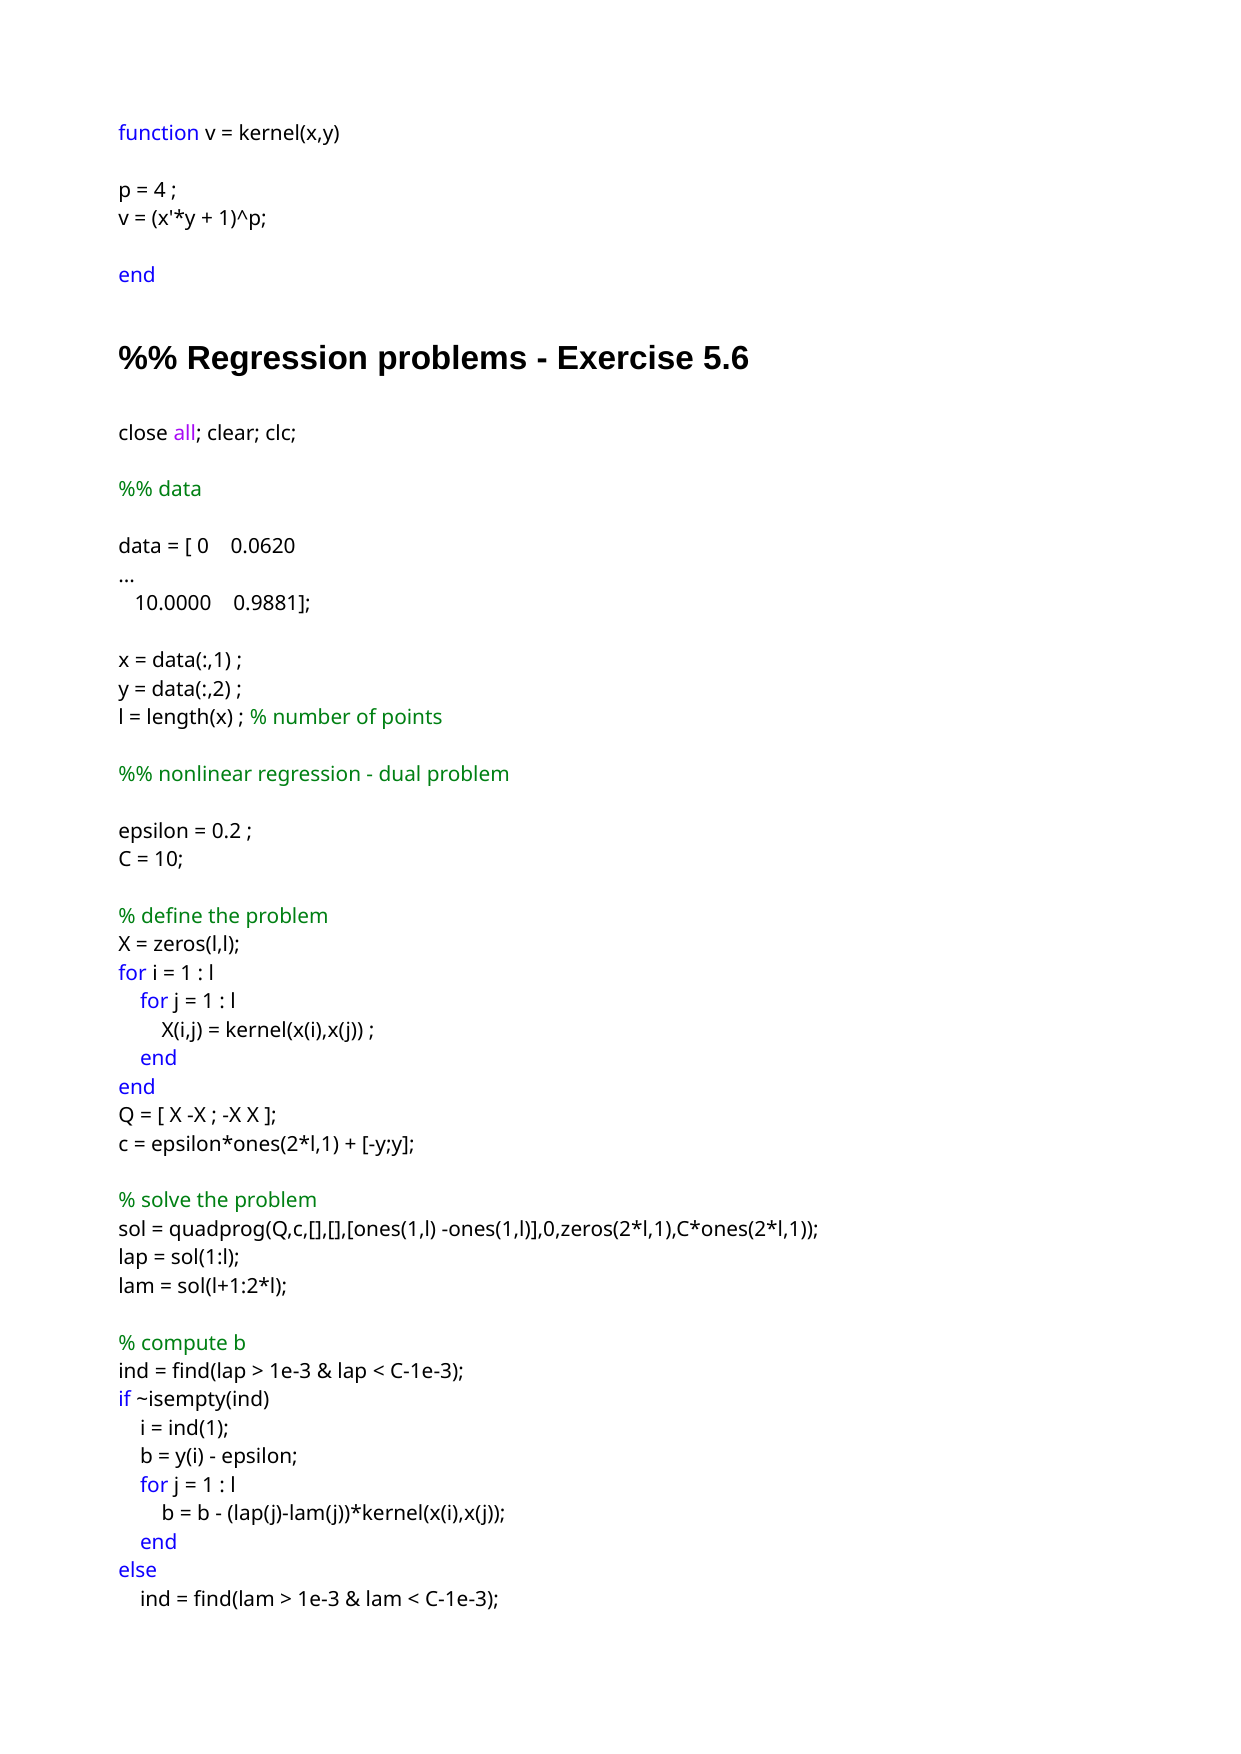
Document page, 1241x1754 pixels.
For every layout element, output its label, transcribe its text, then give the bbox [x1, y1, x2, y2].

text close all; clear; clc; [118, 418, 1122, 446]
text X(i,j) = kernel(x(i),x(j)) ; [118, 1015, 1122, 1043]
text epsilon = 0.2 ; [118, 816, 1122, 844]
text y = data(:,2) ; [118, 674, 1122, 702]
text ind = find(lam > 1e-3 & lam < C-1e-3); [118, 1584, 1122, 1612]
text l = length(x) ; % number of points [118, 702, 1122, 731]
text b = y(i) - epsilon; [118, 1441, 1122, 1470]
text if ~isempty(ind) [118, 1384, 1122, 1413]
text X = zeros(l,l); [118, 929, 1122, 958]
text b = b - (lap(j)-lam(j))*kernel(x(i),x(j)); [118, 1498, 1122, 1527]
text Q = [ X -X ; -X X ]; [118, 1100, 1122, 1129]
text end [118, 1072, 1122, 1100]
text end [118, 260, 1122, 289]
text v = (x'*y + 1)^p; [118, 203, 1122, 232]
text ... [118, 560, 1122, 588]
text for i = 1 : l [118, 958, 1122, 986]
text 10.0000 0.9881]; [118, 588, 1122, 617]
text lap = sol(1:l); [118, 1242, 1122, 1271]
text lam = sol(l+1:2*l); [118, 1271, 1122, 1299]
text end [118, 1527, 1122, 1555]
text p = 4 ; [118, 175, 1122, 203]
text c = epsilon*ones(2*l,1) + [-y;y]; [118, 1129, 1122, 1157]
text % define the problem [118, 901, 1122, 929]
text for j = 1 : l [118, 1470, 1122, 1498]
subtitle %% Regression problems - Exercise 5.6 [118, 338, 1122, 377]
text x = data(:,1) ; [118, 645, 1122, 674]
text else [118, 1555, 1122, 1584]
text data = [ 0 0.0620 [118, 531, 1122, 560]
text ind = find(lap > 1e-3 & lap < C-1e-3); [118, 1356, 1122, 1384]
text end [118, 1043, 1122, 1072]
text i = ind(1); [118, 1413, 1122, 1441]
text C = 10; [118, 844, 1122, 873]
text sol = quadprog(Q,c,[],[],[ones(1,l) -ones(1,l)],0,zeros(2*l,1),C*ones(2*l,1)); [118, 1214, 1122, 1242]
text % compute b [118, 1328, 1122, 1356]
text %% data [118, 474, 1122, 503]
text % solve the problem [118, 1186, 1122, 1214]
text function v = kernel(x,y) [118, 118, 1122, 147]
text for j = 1 : l [118, 986, 1122, 1015]
text %% nonlinear regression - dual problem [118, 759, 1122, 787]
